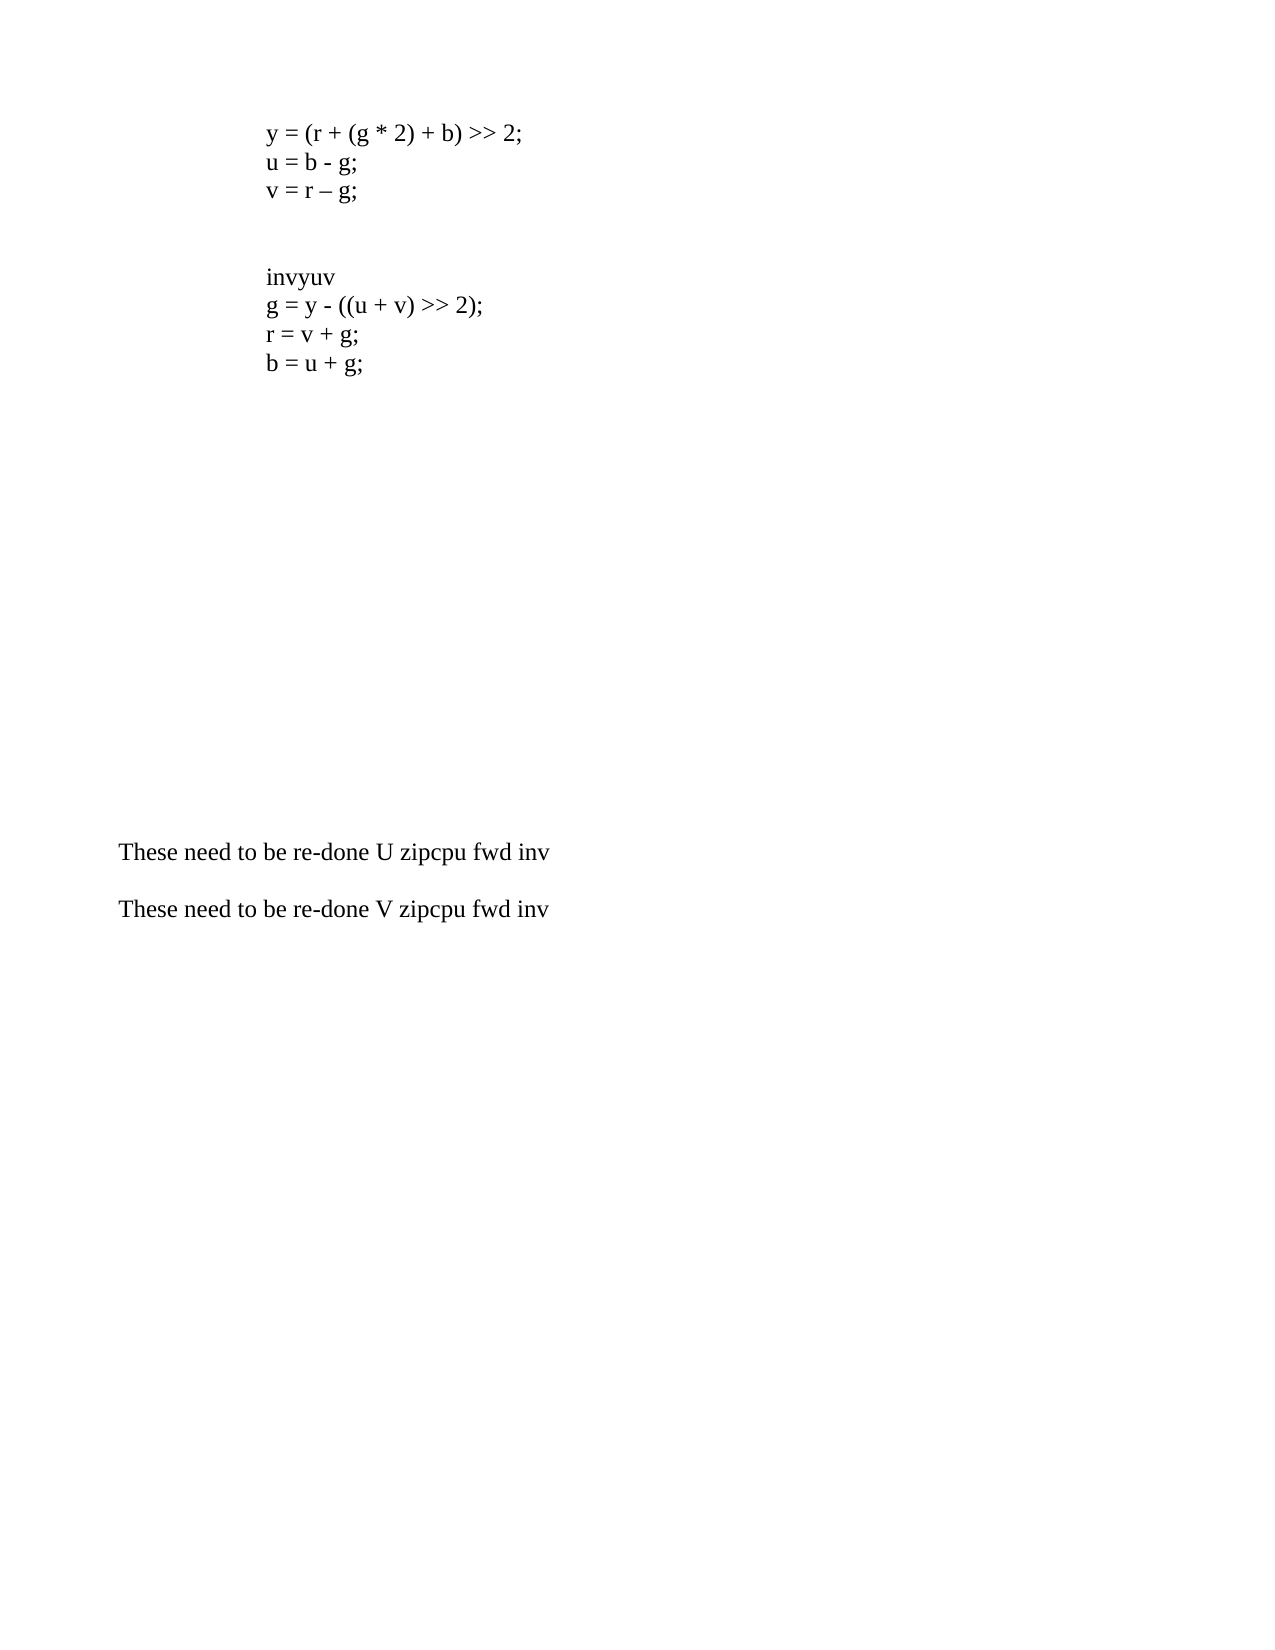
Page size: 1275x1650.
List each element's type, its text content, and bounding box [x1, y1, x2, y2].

text These need to be re-done U zipcpu fwd inv [118, 837, 1157, 866]
text v = r – g; [118, 176, 1157, 204]
text u = b - g; [118, 147, 1157, 176]
text b = u + g; [118, 348, 1157, 377]
text These need to be re-done V zipcpu fwd inv [118, 894, 1157, 923]
text g = y - ((u + v) >> 2); [118, 291, 1157, 319]
text r = v + g; [118, 319, 1157, 348]
text invyuv [118, 262, 1157, 291]
text y = (r + (g * 2) + b) >> 2; [118, 118, 1157, 147]
